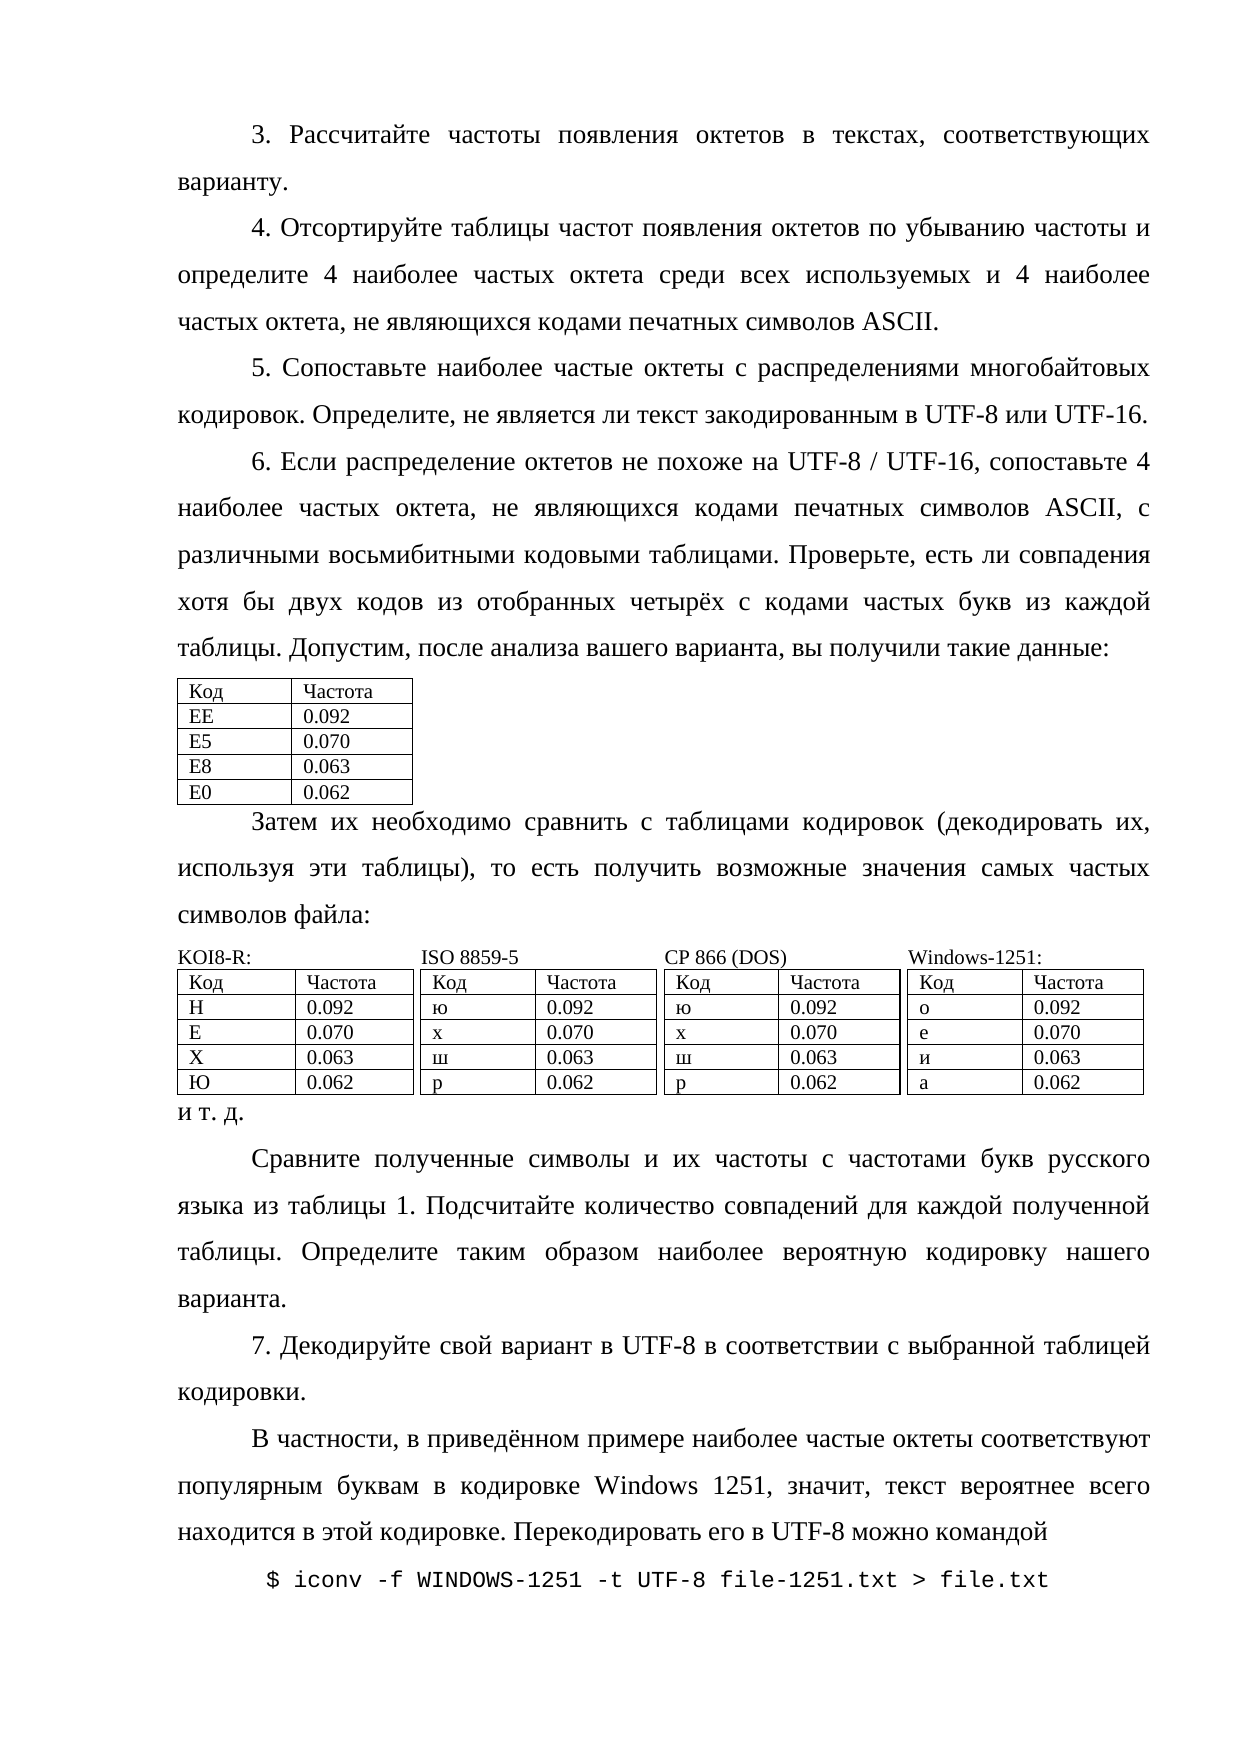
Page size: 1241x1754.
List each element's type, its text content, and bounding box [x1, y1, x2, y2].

table_cell 0.070 [1023, 1020, 1143, 1044]
text 7. Декодируйте свой вариант в UTF-8 в соответствии с выбранной таблицей кодировки. [177, 1329, 1152, 1407]
table_header Частота [1023, 970, 1143, 994]
table_cell и [908, 1045, 1022, 1069]
table_header Код [665, 970, 778, 994]
table_cell х [665, 1020, 778, 1044]
table_header Код [178, 970, 295, 994]
table_cell 0.063 [1023, 1045, 1143, 1069]
table_cell 0.062 [1023, 1070, 1143, 1094]
table_cell р [665, 1070, 778, 1094]
table_cell 0.092 [779, 995, 899, 1019]
table_header ISO 8859-5 [421, 945, 664, 1095]
text 3. Рассчитайте частоты появления октетов в текстах, соответствующих варианту. [177, 118, 1152, 196]
table_cell 0.092 [1023, 995, 1143, 1019]
table_cell е [908, 1020, 1022, 1044]
table_cell ш [421, 1045, 535, 1069]
table_header Код [908, 970, 1022, 994]
text 5. Сопоставьте наиболее частые октеты с распределениями многобайтовых кодировок. Определите, не является ли текст закодированным в UTF-8 или UTF-16. [177, 351, 1152, 429]
table_header KOI8-R: [177, 945, 421, 1095]
table_cell 0.062 [536, 1070, 656, 1094]
table_cell ю [665, 995, 778, 1019]
table_cell ш [665, 1045, 778, 1069]
table_cell ю [421, 995, 535, 1019]
table_header Частота [536, 970, 656, 994]
table_cell 0.070 [779, 1020, 899, 1044]
table_cell E8 [178, 755, 291, 778]
table_cell 0.062 [779, 1070, 899, 1094]
table_cell Ю [178, 1070, 295, 1094]
table_cell 0.070 [536, 1020, 656, 1044]
table_cell Х [178, 1045, 295, 1069]
table_cell 0.092 [292, 704, 412, 728]
table_cell E5 [178, 729, 291, 753]
table_header Код [178, 679, 291, 703]
text В частности, в приведённом примере наиболее частые октеты соответствуют популярным буквам в кодировке Windows 1251, значит, текст вероятнее всего находится в этой кодировке. Перекодировать его в UTF-8 можно командой [177, 1422, 1152, 1547]
table_cell р [421, 1070, 535, 1094]
table_cell Н [178, 995, 295, 1019]
text $ iconv -f WINDOWS-1251 -t UTF-8 file-1251.txt > file.txt [266, 1568, 1152, 1594]
table_cell 0.063 [296, 1045, 413, 1069]
table_header CP 866 (DOS) [664, 945, 908, 1095]
table_cell 0.062 [296, 1070, 413, 1094]
table_cell 0.063 [779, 1045, 899, 1069]
text 6. Если распределение октетов не похоже на UTF-8 / UTF-16, сопоставьте 4 наиболее частых октета, не являющихся кодами печатных символов ASCII, с различными восьмибитными кодовыми таблицами. Проверьте, есть ли совпадения хотя бы двух кодов из отобранных четырёх с кодами частых букв из каждой таблицы. Допустим, после анализа вашего варианта, вы получили такие данные: [177, 445, 1152, 663]
table_cell EE [178, 704, 291, 728]
table_cell х [421, 1020, 535, 1044]
table_cell 0.063 [292, 755, 412, 778]
table_header Код [421, 970, 535, 994]
table_cell E0 [178, 780, 291, 804]
table_cell 0.070 [292, 729, 412, 753]
table_cell о [908, 995, 1022, 1019]
table_cell 0.062 [292, 780, 412, 804]
text и т. д. [177, 1095, 1152, 1127]
table_header Частота [292, 679, 412, 703]
table_cell Е [178, 1020, 295, 1044]
table_cell 0.070 [296, 1020, 413, 1044]
table_cell 0.063 [536, 1045, 656, 1069]
text Сравните полученные символы и их частоты с частотами букв русского языка из таблицы 1. Подсчитайте количество совпадений для каждой полученной таблицы. Определите таким образом наиболее вероятную кодировку нашего варианта. [177, 1142, 1152, 1313]
table_header Windows-1251: [908, 945, 1152, 1095]
table_header Частота [779, 970, 899, 994]
text Затем их необходимо сравнить с таблицами кодировок (декодировать их, используя эти таблицы), то есть получить возможные значения самых частых символов файла: [177, 805, 1152, 929]
table_cell 0.092 [296, 995, 413, 1019]
table_cell а [908, 1070, 1022, 1094]
table_header Частота [296, 970, 413, 994]
table_cell 0.092 [536, 995, 656, 1019]
text 4. Отсортируйте таблицы частот появления октетов по убыванию частоты и определите 4 наиболее частых октета среди всех используемых и 4 наиболее частых октета, не являющихся кодами печатных символов ASCII. [177, 211, 1152, 336]
